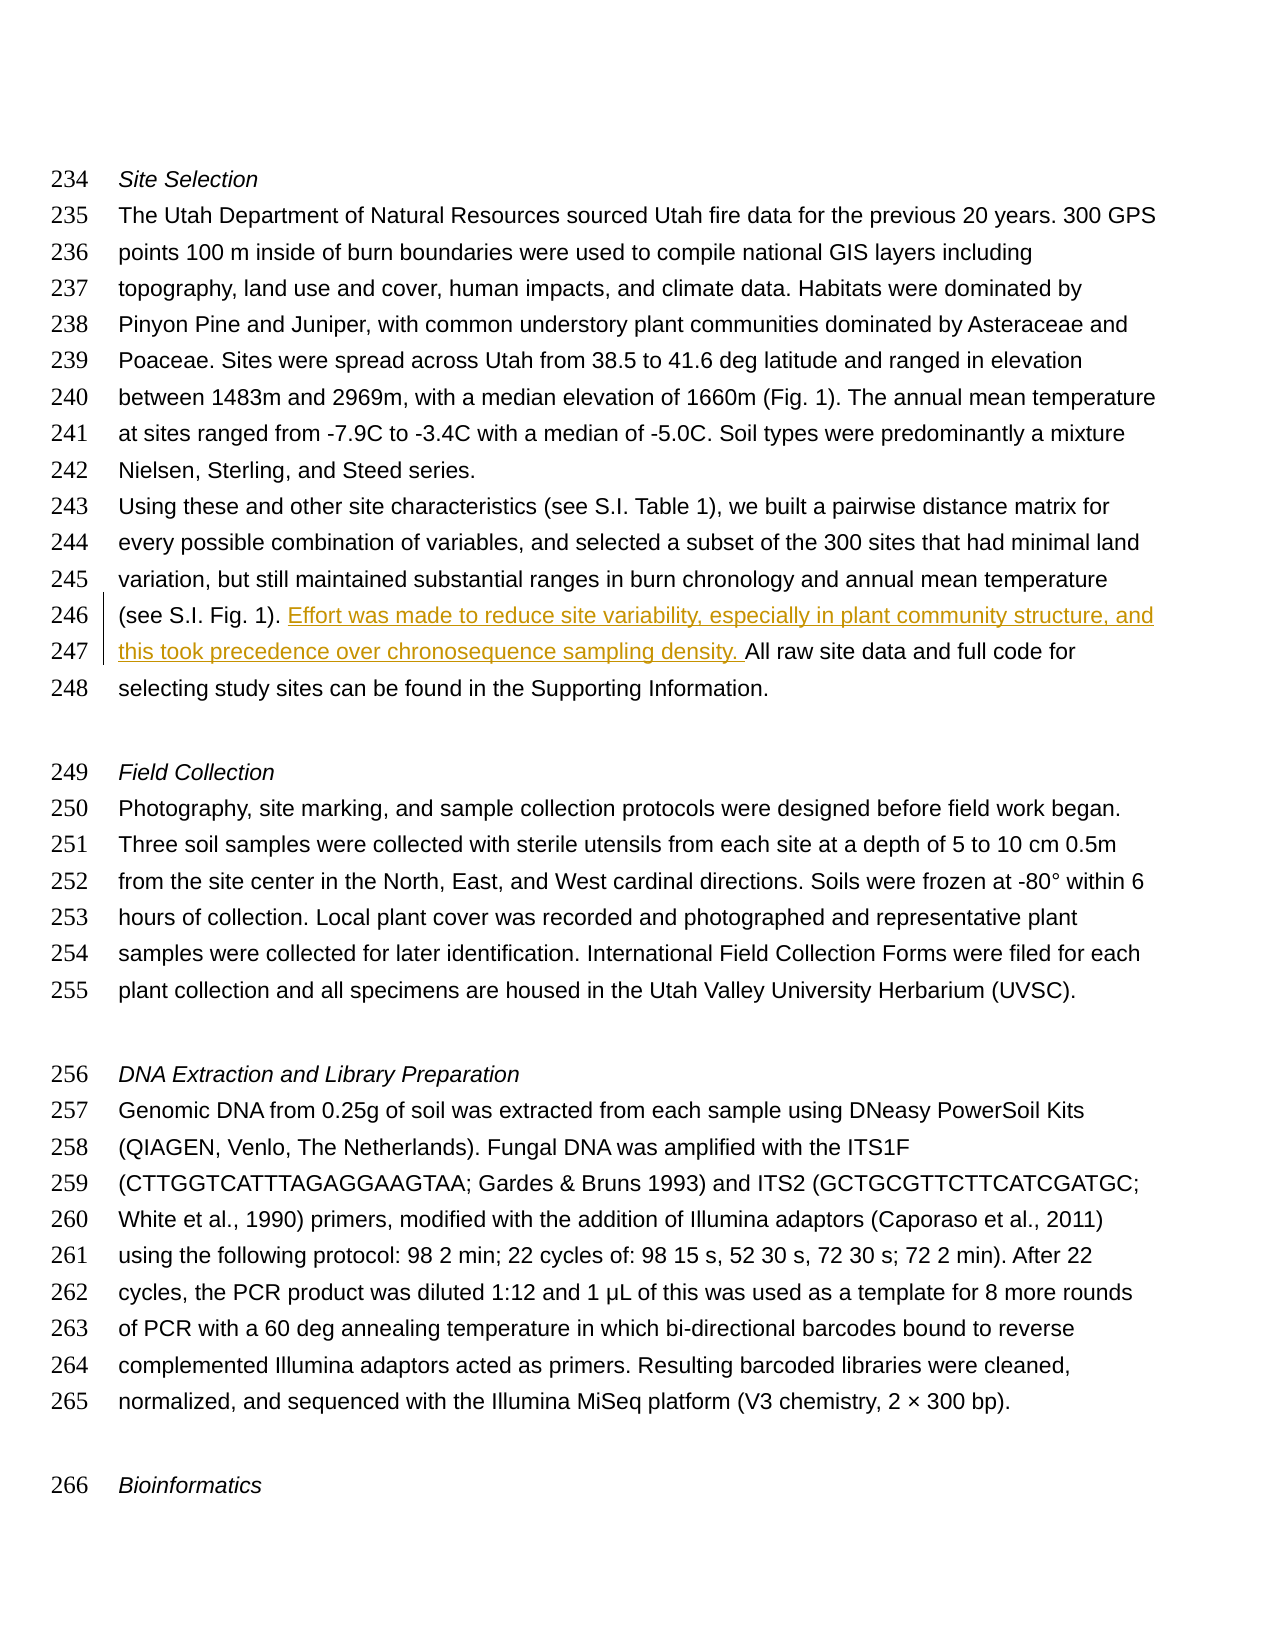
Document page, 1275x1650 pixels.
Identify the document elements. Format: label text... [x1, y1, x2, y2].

text Genomic DNA from 0.25g of soil was extracted from each sample using DNeasy PowerSoil Kits (QIAGEN, Venlo, The Netherlands). Fungal DNA was amplified with the ITS1F (CTTGGTCATTTAGAGGAAGTAA; Gardes & Bruns 1993) and ITS2 (GCTGCGTTCTTCATCGATGC; White et al., 1990) primers, modified with the addition of Illumina adaptors (Caporaso et al., 2011) using the following protocol: 98 2 min; 22 cycles of: 98 15 s, 52 30 s, 72 30 s; 72 2 min). After 22 cycles, the PCR product was diluted 1:12 and 1 μL of this was used as a template for 8 more rounds of PCR with a 60 deg annealing temperature in which bi-directional barcodes bound to reverse complemented Illumina adaptors acted as primers. Resulting barcoded libraries were cleaned, normalized, and sequenced with the Illumina MiSeq platform (V3 chemistry, 2 × 300 bp). [118, 1097, 1157, 1414]
text Field Collection [118, 759, 1157, 785]
text Site Selection [118, 166, 1157, 192]
text Bioinformatics [118, 1472, 1157, 1498]
text DNA Extraction and Library Preparation [118, 1061, 1157, 1087]
text Photography, site marking, and sample collection protocols were designed before field work began. Three soil samples were collected with sterile utensils from each site at a depth of 5 to 10 cm 0.5m from the site center in the North, East, and West cardinal directions. Soils were frozen at -80° within 6 hours of collection. Local plant cover was recorded and photographed and representative plant samples were collected for later identification. International Field Collection Forms were filed for each plant collection and all specimens are housed in the Utah Valley University Herbarium (UVSC). [118, 795, 1157, 1003]
text Using these and other site characteristics (see S.I. Table 1), we built a pairwise distance matrix for every possible combination of variables, and selected a subset of the 300 sites that had minimal land variation, but still maintained substantial ranges in burn chronology and annual mean temperature (see S.I. Fig. 1). Effort was made to reduce site variability, especially in plant community structure, and this took precedence over chronosequence sampling density. All raw site data and full code for selecting study sites can be found in the Supporting Information. [118, 493, 1157, 701]
text The Utah Department of Natural Resources sourced Utah fire data for the previous 20 years. 300 GPS points 100 m inside of burn boundaries were used to compile national GIS layers including topography, land use and cover, human impacts, and climate data. Habitats were dominated by Pinyon Pine and Juniper, with common understory plant communities dominated by Asteraceae and Poaceae. Sites were spread across Utah from 38.5 to 41.6 deg latitude and ranged in elevation between 1483m and 2969m, with a median elevation of 1660m (Fig. 1). The annual mean temperature at sites ranged from -7.9C to -3.4C with a median of -5.0C. Soil types were predominantly a mixture Nielsen, Sterling, and Steed series. [118, 202, 1157, 483]
